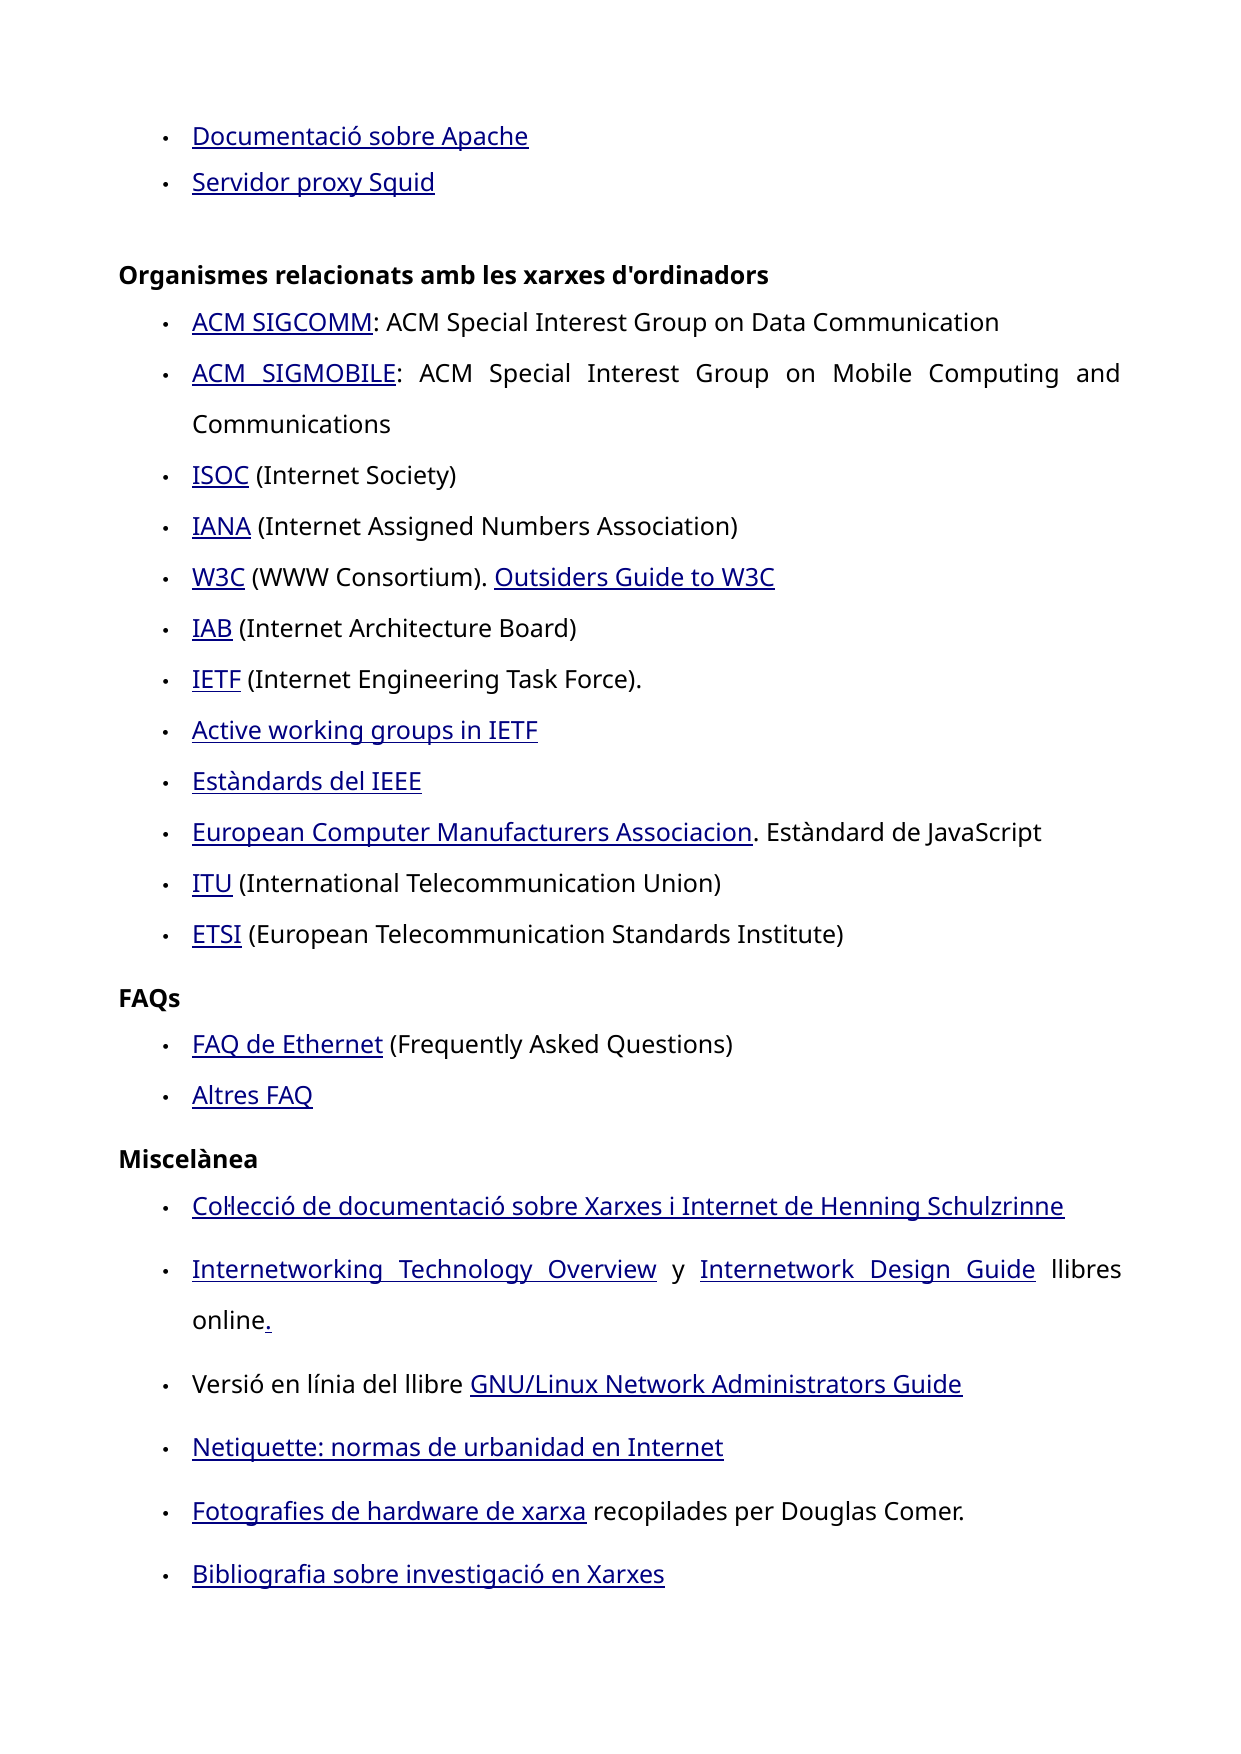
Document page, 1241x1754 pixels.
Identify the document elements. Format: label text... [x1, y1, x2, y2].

list W3C (WWW Consortium). Outsiders Guide to W3C [162, 559, 1122, 594]
list Active working groups in IETF [162, 713, 1122, 747]
text FAQs [118, 980, 1122, 1014]
list Documentació sobre Apache [162, 118, 1122, 152]
list European Computer Manufacturers Associacion. Estàndard de JavaScript [162, 815, 1122, 849]
list Internetworking Technology Overview y Internetwork Design Guide llibres online. [162, 1252, 1122, 1337]
text Organismes relacionats amb les xarxes d'ordinadors [118, 258, 1122, 292]
list ITU (International Telecommunication Union) [162, 866, 1122, 900]
list IETF (Internet Engineering Task Force). [162, 662, 1122, 696]
list ISOC (Internet Society) [162, 457, 1122, 492]
list FAQ de Ethernet (Frequently Asked Questions) [162, 1027, 1122, 1061]
list Versió en línia del llibre GNU/Linux Network Administrators Guide [162, 1366, 1122, 1400]
list ACM SIGCOMM: ACM Special Interest Group on Data Communication [162, 304, 1122, 338]
text Miscelànea [118, 1142, 1122, 1176]
list Netiquette: normas de urbanidad en Internet [162, 1430, 1122, 1464]
list ETSI (European Telecommunication Standards Institute) [162, 917, 1122, 951]
list ACM SIGMOBILE: ACM Special Interest Group on Mobile Computing and Communications [162, 355, 1122, 441]
list Estàndards del IEEE [162, 764, 1122, 798]
list Col·lecció de documentació sobre Xarxes i Internet de Henning Schulzrinne [162, 1188, 1122, 1222]
list Fotografies de hardware de xarxa recopilades per Douglas Comer. [162, 1493, 1122, 1527]
list IANA (Internet Assigned Numbers Association) [162, 508, 1122, 543]
list Bibliografia sobre investigació en Xarxes [162, 1557, 1122, 1591]
list Altres FAQ [162, 1078, 1122, 1112]
list Servidor proxy Squid [162, 165, 1122, 199]
list IAB (Internet Architecture Board) [162, 611, 1122, 645]
